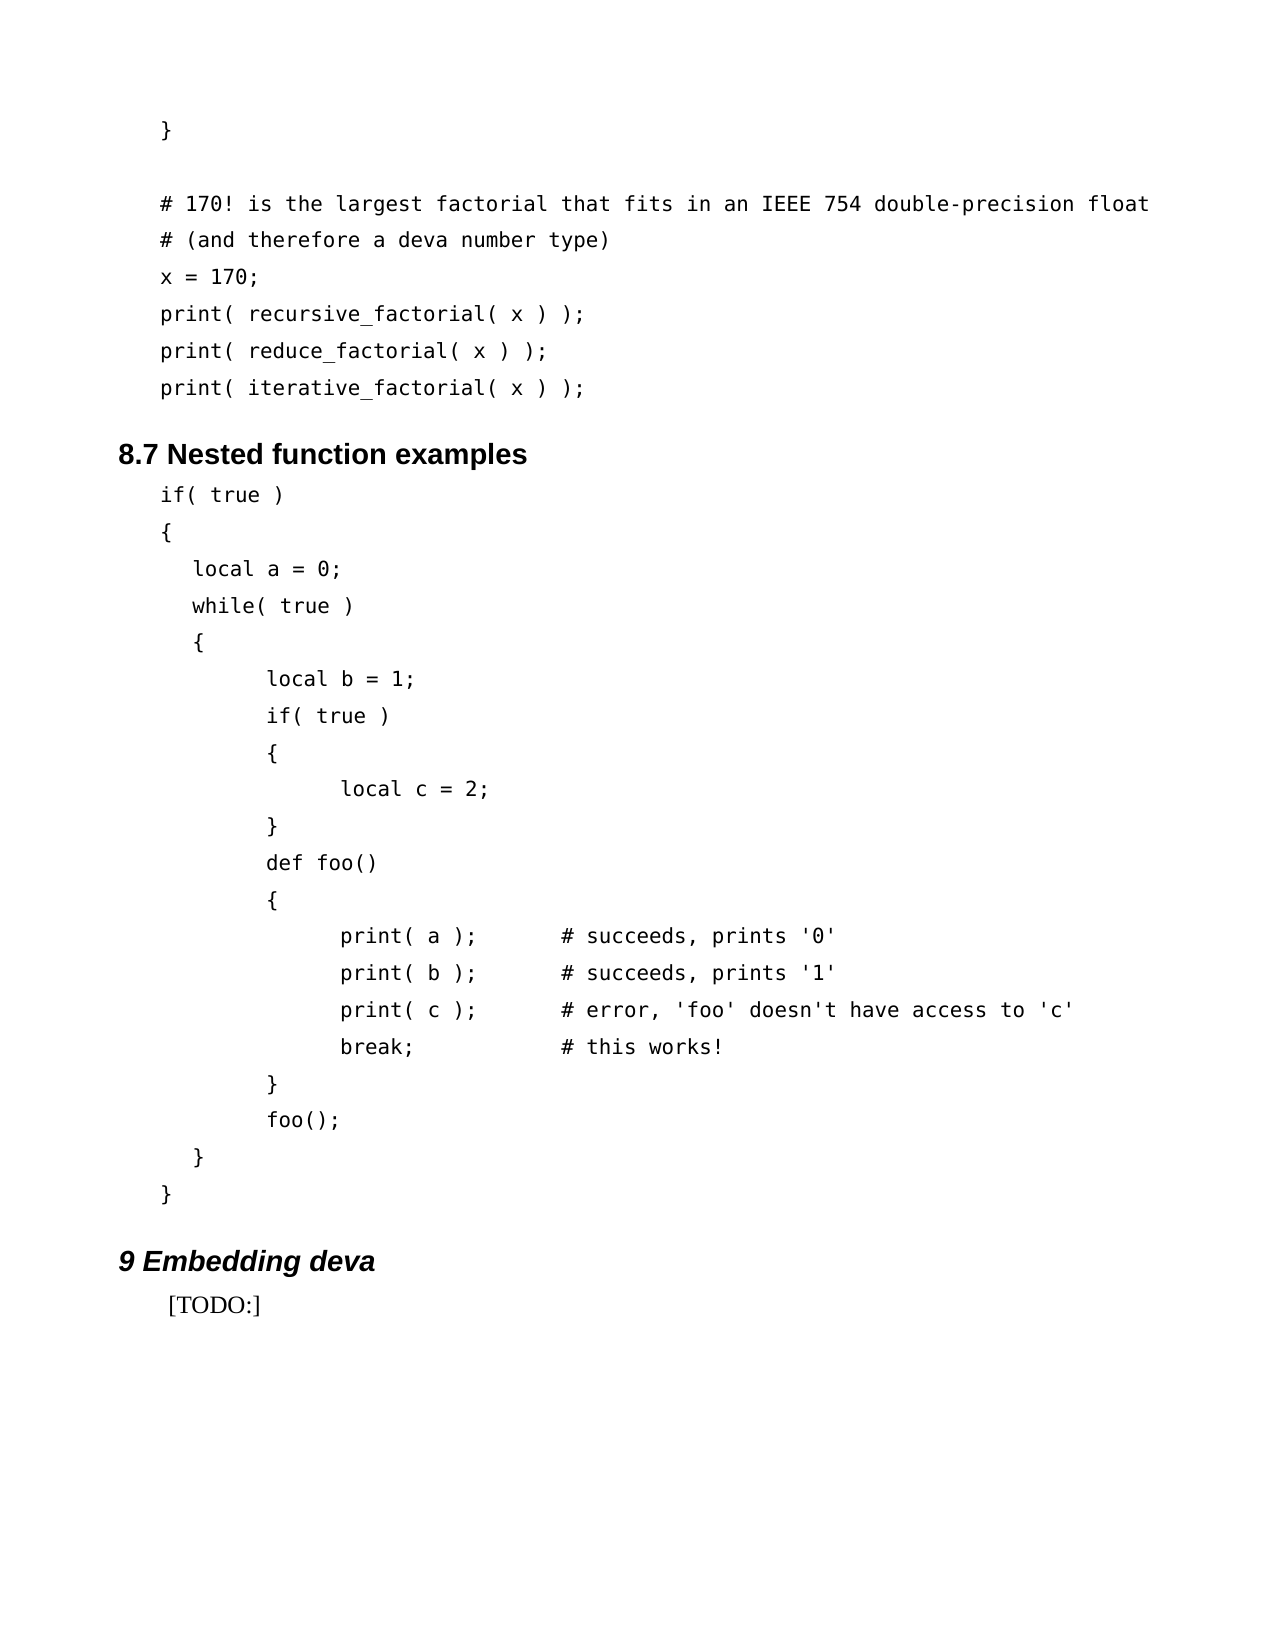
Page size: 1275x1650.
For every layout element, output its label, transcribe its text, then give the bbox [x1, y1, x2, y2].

text } [118, 1145, 1157, 1169]
text } [118, 1072, 1157, 1096]
text if( true ) [118, 704, 1157, 728]
text print( a ); # succeeds, prints '0' [118, 924, 1157, 949]
text foo(); [118, 1108, 1157, 1133]
text } [118, 118, 1157, 142]
text local c = 2; [118, 777, 1157, 802]
text while( true ) [118, 594, 1157, 618]
text x = 170; [118, 265, 1157, 289]
text break; # this works! [118, 1035, 1157, 1059]
text if( true ) [118, 483, 1157, 508]
text def foo() [118, 851, 1157, 875]
text local a = 0; [118, 557, 1157, 581]
text # (and therefore a deva number type) [118, 228, 1157, 253]
text } [118, 1182, 1157, 1206]
text # 170! is the largest factorial that fits in an IEEE 754 double-precision float [118, 192, 1157, 216]
text print( iterative_factorial( x ) ); [118, 376, 1157, 400]
text print( reduce_factorial( x ) ); [118, 339, 1157, 363]
text [TODO:] [118, 1290, 1157, 1318]
text print( c ); # error, 'foo' doesn't have access to 'c' [118, 998, 1157, 1022]
text print( recursive_factorial( x ) ); [118, 302, 1157, 326]
text { [118, 630, 1157, 655]
text local b = 1; [118, 667, 1157, 691]
subtitle 8.7 Nested function examples [118, 437, 1157, 471]
subtitle 9 Embedding deva [118, 1244, 1157, 1277]
text print( b ); # succeeds, prints '1' [118, 961, 1157, 986]
text { [118, 520, 1157, 544]
text { [118, 741, 1157, 765]
text } [118, 814, 1157, 838]
text { [118, 888, 1157, 912]
